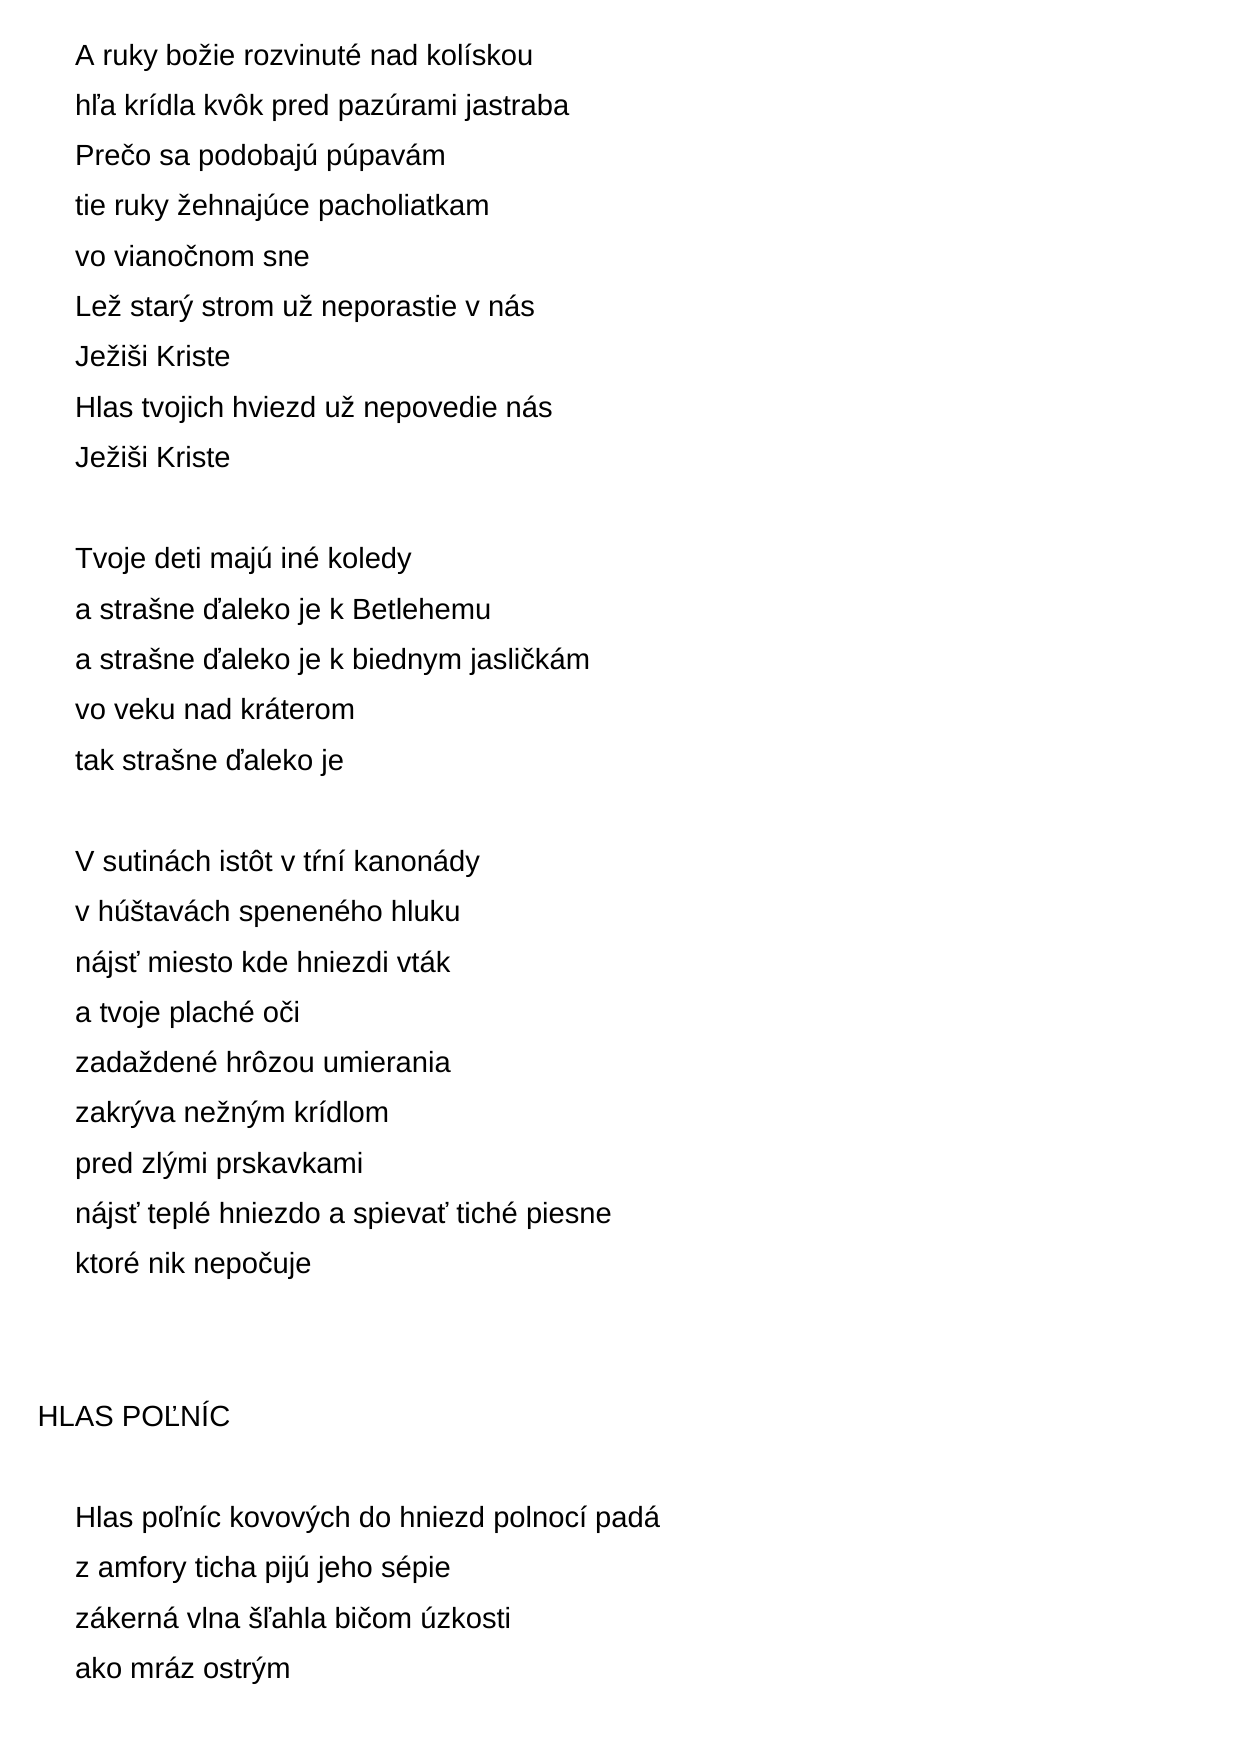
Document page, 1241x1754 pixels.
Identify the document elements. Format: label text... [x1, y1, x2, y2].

text z amfory ticha pijú jeho sépie [37, 1551, 1089, 1584]
text nájsť teplé hniezdo a spievať tiché piesne [37, 1196, 1089, 1230]
text tie ruky žehnajúce pacholiatkam [37, 188, 1089, 222]
text tak strašne ďaleko je [37, 743, 1089, 776]
text a strašne ďaleko je k Betlehemu [37, 592, 1089, 625]
subtitle HLAS POĽNÍC [37, 1399, 1089, 1432]
text Lež starý strom už neporastie v nás [37, 289, 1089, 323]
text hľa krídla kvôk pred pazúrami jastraba [37, 88, 1089, 121]
text vo vianočnom sne [37, 239, 1089, 272]
text pred zlými prskavkami [37, 1146, 1089, 1179]
text a strašne ďaleko je k biednym jasličkám [37, 642, 1089, 676]
text ktoré nik nepočuje [37, 1246, 1089, 1280]
text v húštavách speneného hluku [37, 894, 1089, 928]
text zákerná vlna šľahla bičom úzkosti [37, 1601, 1089, 1634]
text vo veku nad kráterom [37, 692, 1089, 726]
text Tvoje deti majú iné koledy [37, 541, 1089, 575]
text Hlas poľníc kovových do hniezd polnocí padá [37, 1500, 1089, 1534]
text A ruky božie rozvinuté nad kolískou [37, 37, 1089, 71]
text nájsť miesto kde hniezdi vták [37, 944, 1089, 978]
text zadaždené hrôzou umierania [37, 1045, 1089, 1079]
text Ježiši Kriste [37, 440, 1089, 473]
text ako mráz ostrým [37, 1651, 1089, 1685]
text a tvoje plaché oči [37, 995, 1089, 1028]
text zakrýva nežným krídlom [37, 1096, 1089, 1129]
text Hlas tvojich hviezd už nepovedie nás [37, 390, 1089, 423]
text Prečo sa podobajú púpavám [37, 138, 1089, 172]
text Ježiši Kriste [37, 339, 1089, 373]
text V sutinách istôt v tŕní kanonády [37, 844, 1089, 877]
